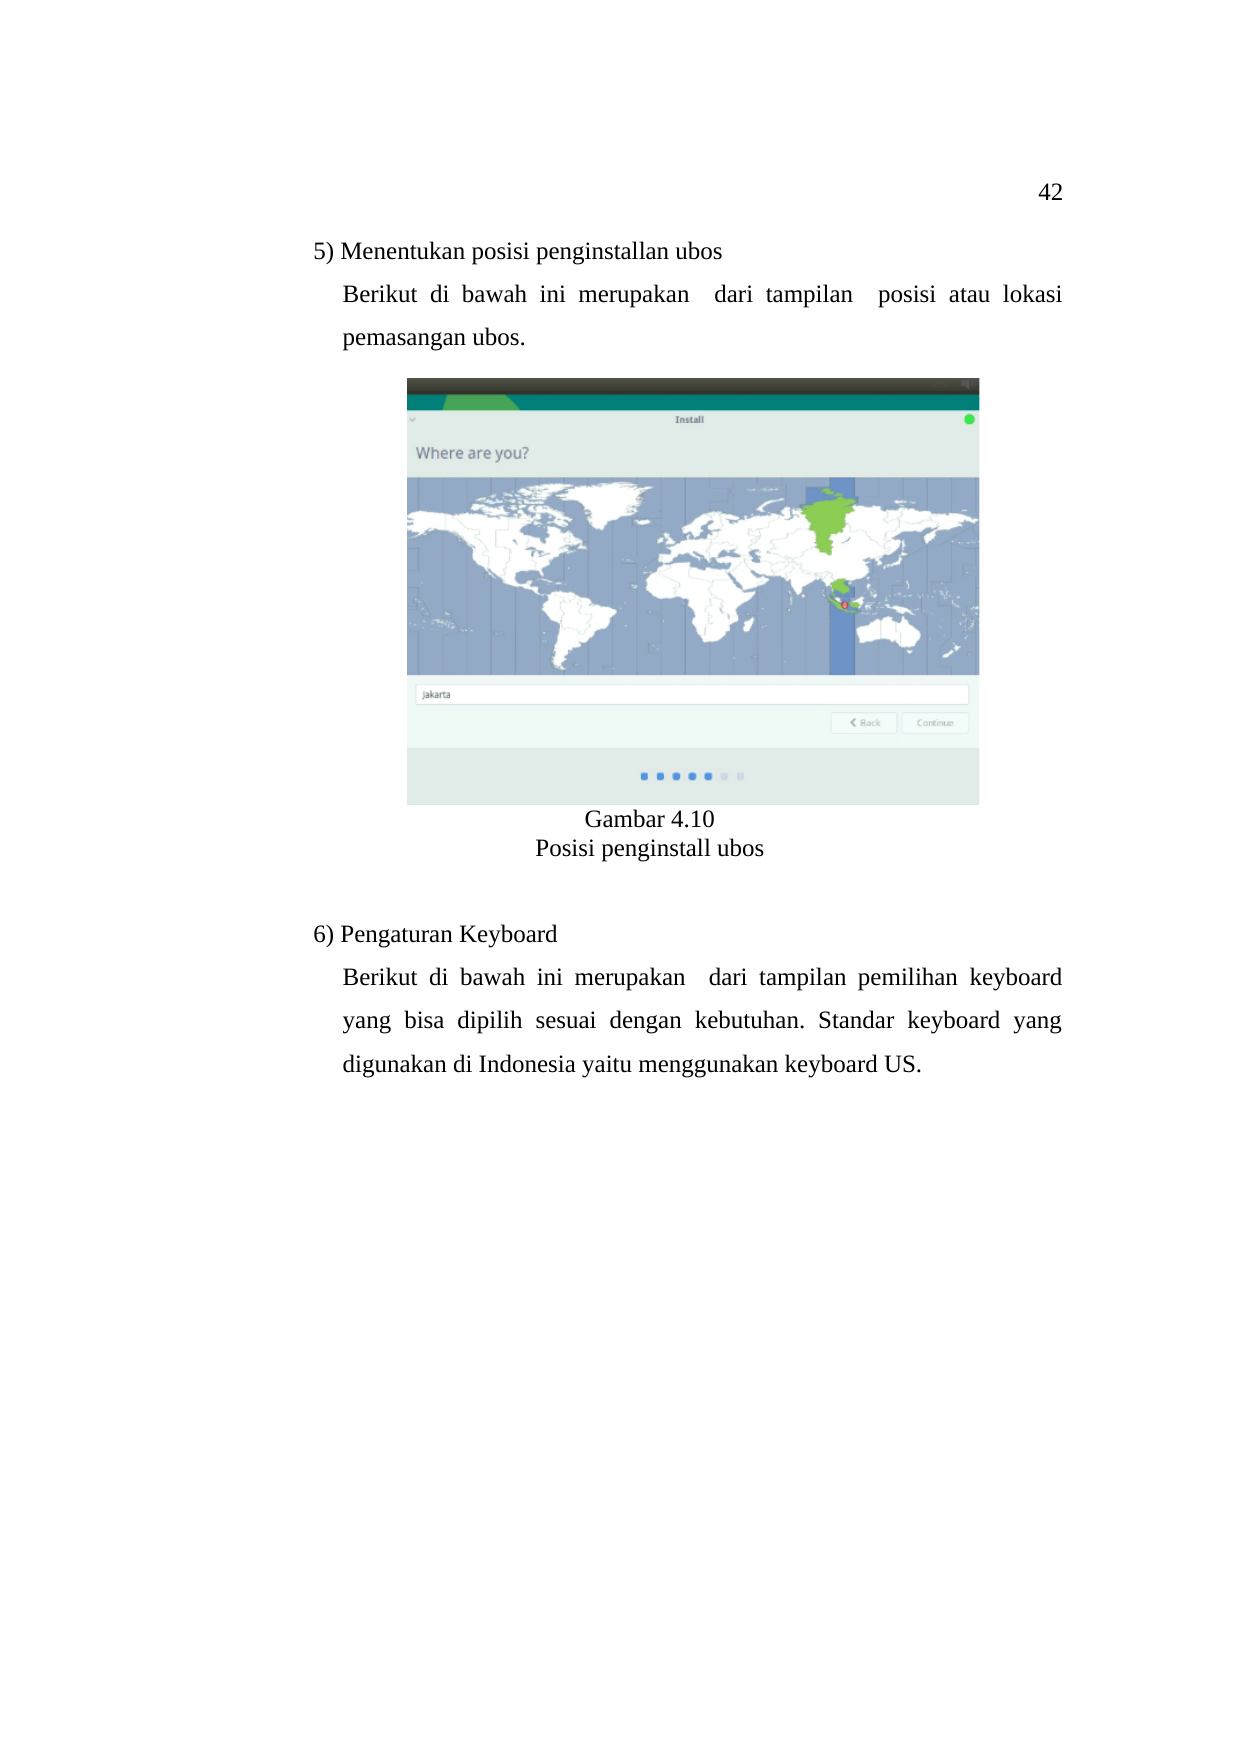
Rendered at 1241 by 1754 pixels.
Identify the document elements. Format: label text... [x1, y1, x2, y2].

text Gambar 4.10 [236, 366, 1063, 833]
text Berikut di bawah ini merupakan dari tampilan posisi atau lokasi pemasangan ubos. [342, 279, 1063, 351]
text Berikut di bawah ini merupakan dari tampilan pemilihan keyboard yang bisa dipilih sesuai dengan kebutuhan. Standar keyboard yang digunakan di Indonesia yaitu menggunakan keyboard US. [342, 962, 1063, 1077]
picture [407, 378, 980, 805]
text Posisi penginstall ubos [236, 833, 1063, 862]
text 5) Menentukan posisi penginstallan ubos [313, 236, 1063, 265]
text 6) Pengaturan Keyboard [313, 919, 1063, 948]
